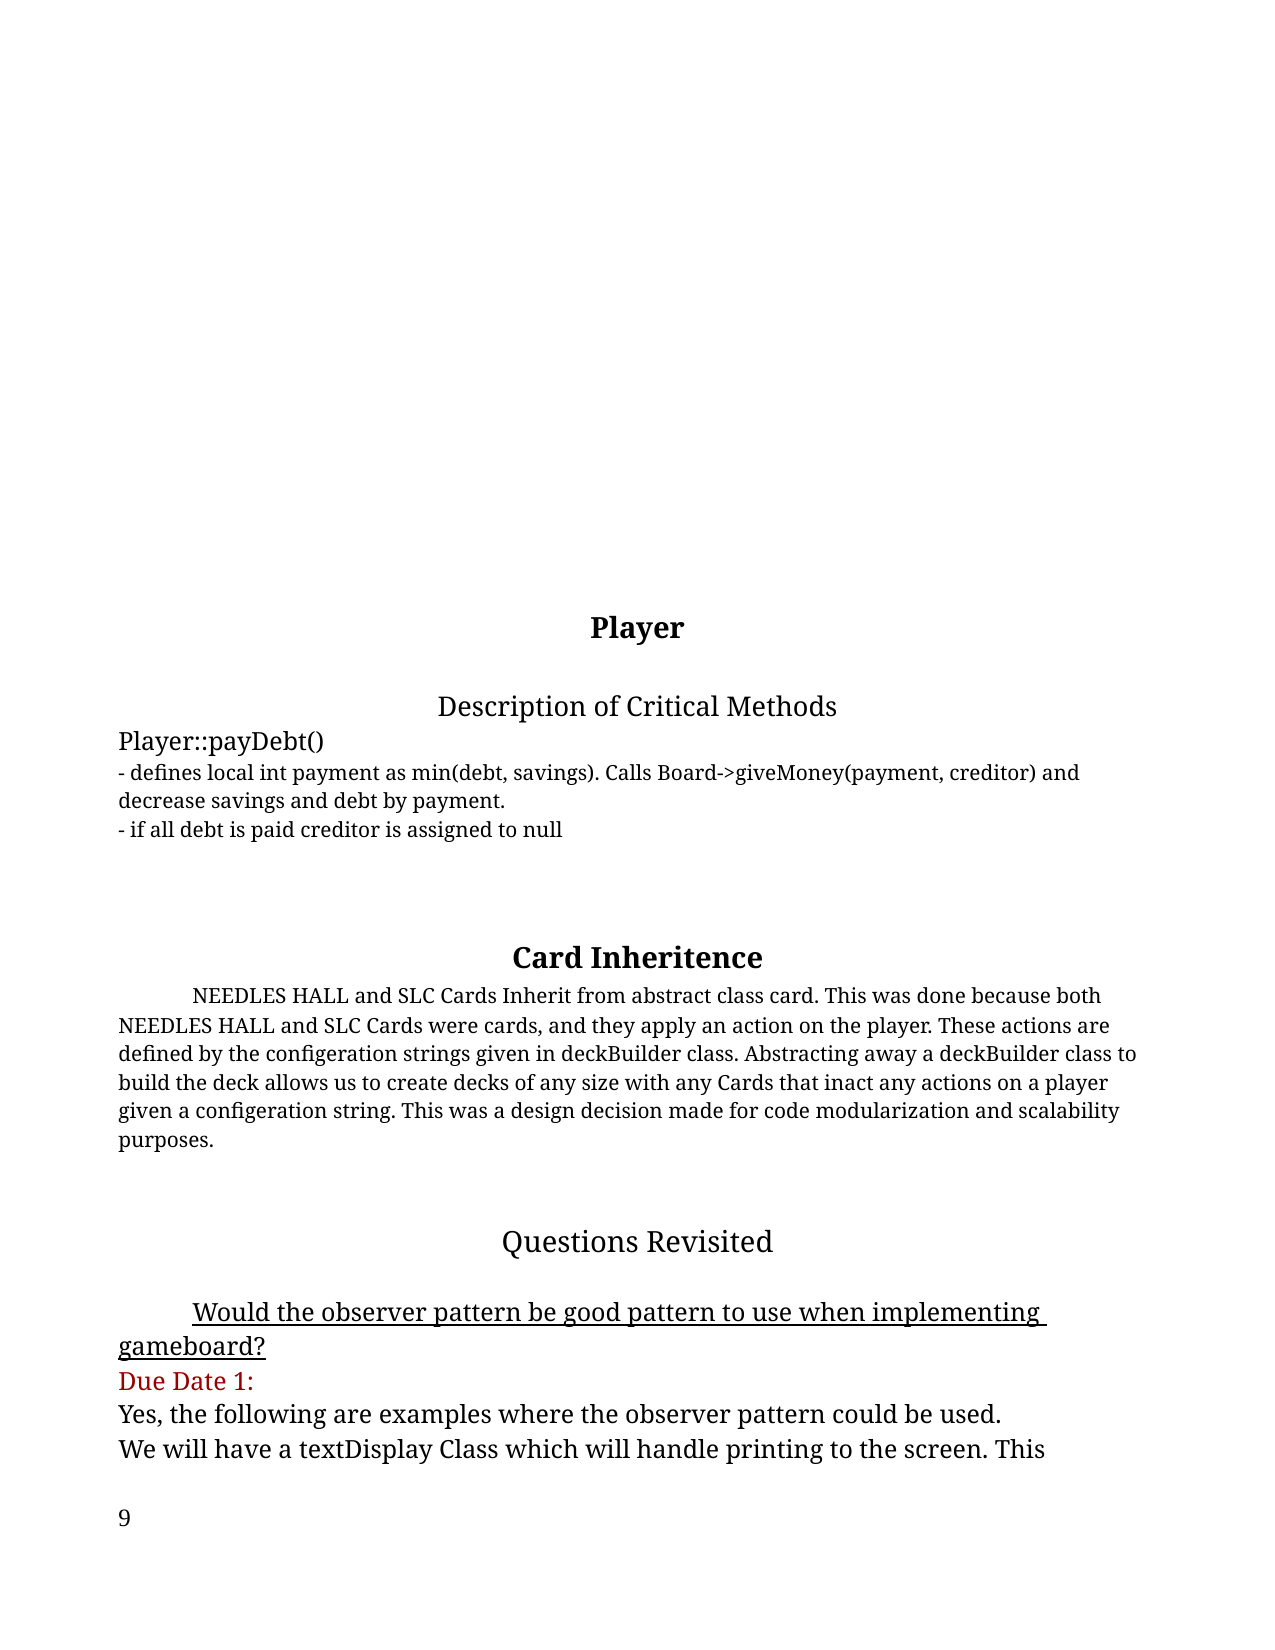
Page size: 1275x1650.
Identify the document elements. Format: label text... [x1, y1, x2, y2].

text Player [118, 608, 1157, 647]
text Yes, the following are examples where the observer pattern could be used. [118, 1397, 1157, 1431]
text We will have a textDisplay Class which will handle printing to the screen. This [118, 1431, 1157, 1465]
text NEEDLES HALL and SLC Cards Inherit from abstract class card. This was done because both NEEDLES HALL and SLC Cards were cards, and they apply an action on the player. These actions are defined by the configeration strings given in deckBuilder class. Abstracting away a deckBuilder class to build the deck allows us to create decks of any size with any Cards that inact any actions on a player given a configeration string. This was a design decision made for code modularization and scalability purposes. [118, 977, 1157, 1153]
text Player::payDebt() [118, 724, 1157, 758]
text Description of Critical Methods [118, 687, 1157, 724]
text - if all debt is paid creditor is assigned to null [118, 815, 1157, 843]
text Due Date 1: [118, 1363, 1157, 1397]
text - defines local int payment as min(debt, savings). Calls Board->giveMoney(payment, creditor) and decrease savings and debt by payment. [118, 758, 1157, 815]
text Would the observer pattern be good pattern to use when implementing gameboard? [118, 1295, 1157, 1363]
text Card Inheritence [118, 937, 1157, 977]
text Questions Revisited [118, 1221, 1157, 1261]
